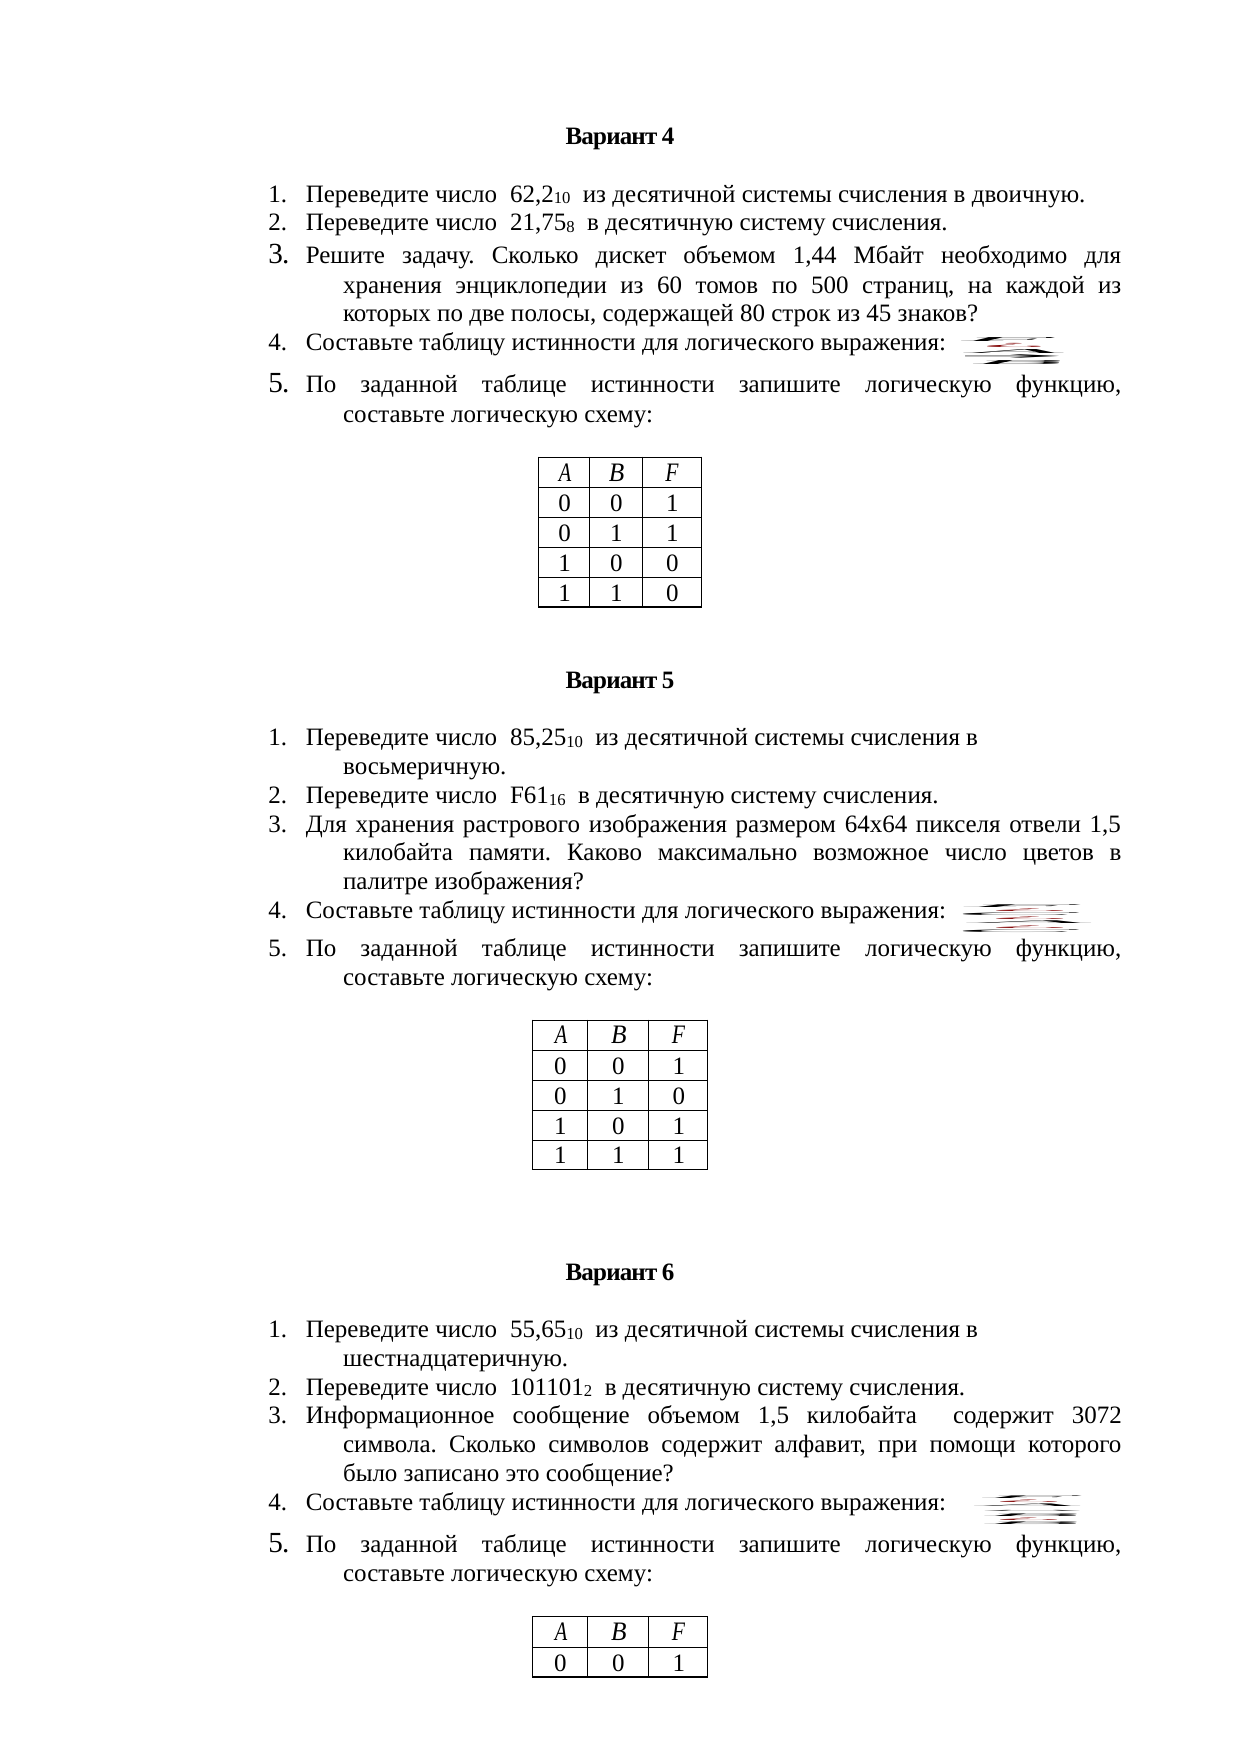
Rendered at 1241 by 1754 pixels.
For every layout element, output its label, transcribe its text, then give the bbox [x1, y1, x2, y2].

table_cell 1 [588, 1141, 648, 1169]
table_header [588, 1617, 648, 1647]
table_cell 1 [533, 1141, 587, 1169]
table_header [590, 458, 642, 487]
list Переведите число 62,210 из десятичной системы счисления в двоичную. [268, 179, 1122, 207]
text Вариант 6 [118, 1257, 1122, 1285]
table_cell 1 [649, 1051, 707, 1080]
table_header [588, 1021, 648, 1050]
table_cell 1 [649, 1111, 707, 1139]
list Составьте таблицу истинности для логического выражения: [268, 327, 1122, 366]
table_cell 0 [649, 1081, 707, 1110]
table_header [533, 1021, 587, 1050]
table_cell 0 [643, 548, 701, 577]
table_cell 1 [539, 578, 589, 606]
list По заданной таблице истинности запишите логическую функцию, составьте логическую схему: [268, 1525, 1122, 1587]
table_cell 0 [590, 488, 642, 517]
table_cell 1 [643, 488, 701, 517]
table_cell 0 [588, 1051, 648, 1080]
table_cell 1 [643, 518, 701, 547]
table_cell 0 [533, 1081, 587, 1110]
table_cell 1 [590, 518, 642, 547]
table_cell 1 [539, 548, 589, 577]
table_header [649, 1021, 707, 1050]
list По заданной таблице истинности запишите логическую функцию, составьте логическую схему: [268, 366, 1122, 428]
table_cell 0 [588, 1111, 648, 1139]
table_header [649, 1617, 707, 1647]
text Вариант 5 [118, 665, 1122, 694]
list Составьте таблицу истинности для логического выражения: [268, 895, 1122, 933]
table_cell 0 [588, 1648, 648, 1676]
table_header [643, 458, 701, 487]
list Для хранения растрового изображения размером 64х64 пикселя отвели 1,5 килобайта памяти. Каково максимально возможное число цветов в палитре изображения? [268, 809, 1122, 895]
table_cell 0 [539, 488, 589, 517]
text Вариант 4 [118, 121, 1122, 150]
table_cell 0 [533, 1648, 587, 1676]
list По заданной таблице истинности запишите логическую функцию, составьте логическую схему: [268, 933, 1122, 991]
list Информационное сообщение объемом 1,5 килобайта содержит 3072 символа. Сколько символов содержит алфавит, при помощи которого было записано это сообщение? [268, 1400, 1122, 1487]
table_cell 0 [539, 518, 589, 547]
table_cell 1 [533, 1111, 587, 1139]
list Переведите число 21,758 в десятичную систему счисления. [268, 207, 1122, 236]
list Переведите число 85,2510 из десятичной системы счисления в восьмеричную. [268, 722, 1122, 780]
list Решите задачу. Сколько дискет объемом 1,44 Мбайт необходимо для хранения энциклопедии из 60 томов по 500 страниц, на каждой из которых по две полосы, содержащей 80 строк из 45 знаков? [268, 236, 1122, 327]
table_cell 1 [590, 578, 642, 606]
table_cell 0 [533, 1051, 587, 1080]
list Переведите число 55,6510 из десятичной системы счисления в шестнадцатеричную. [268, 1314, 1122, 1372]
table_cell 1 [649, 1141, 707, 1169]
table_header [533, 1617, 587, 1647]
table_header [539, 458, 589, 487]
list Переведите число F6116 в десятичную систему счисления. [268, 780, 1122, 809]
table_cell 0 [643, 578, 701, 606]
list Переведите число 1011012 в десятичную систему счисления. [268, 1372, 1122, 1400]
table_cell 1 [649, 1648, 707, 1676]
table_cell 1 [588, 1081, 648, 1110]
table_cell 0 [590, 548, 642, 577]
list Составьте таблицу истинности для логического выражения: [268, 1487, 1122, 1525]
